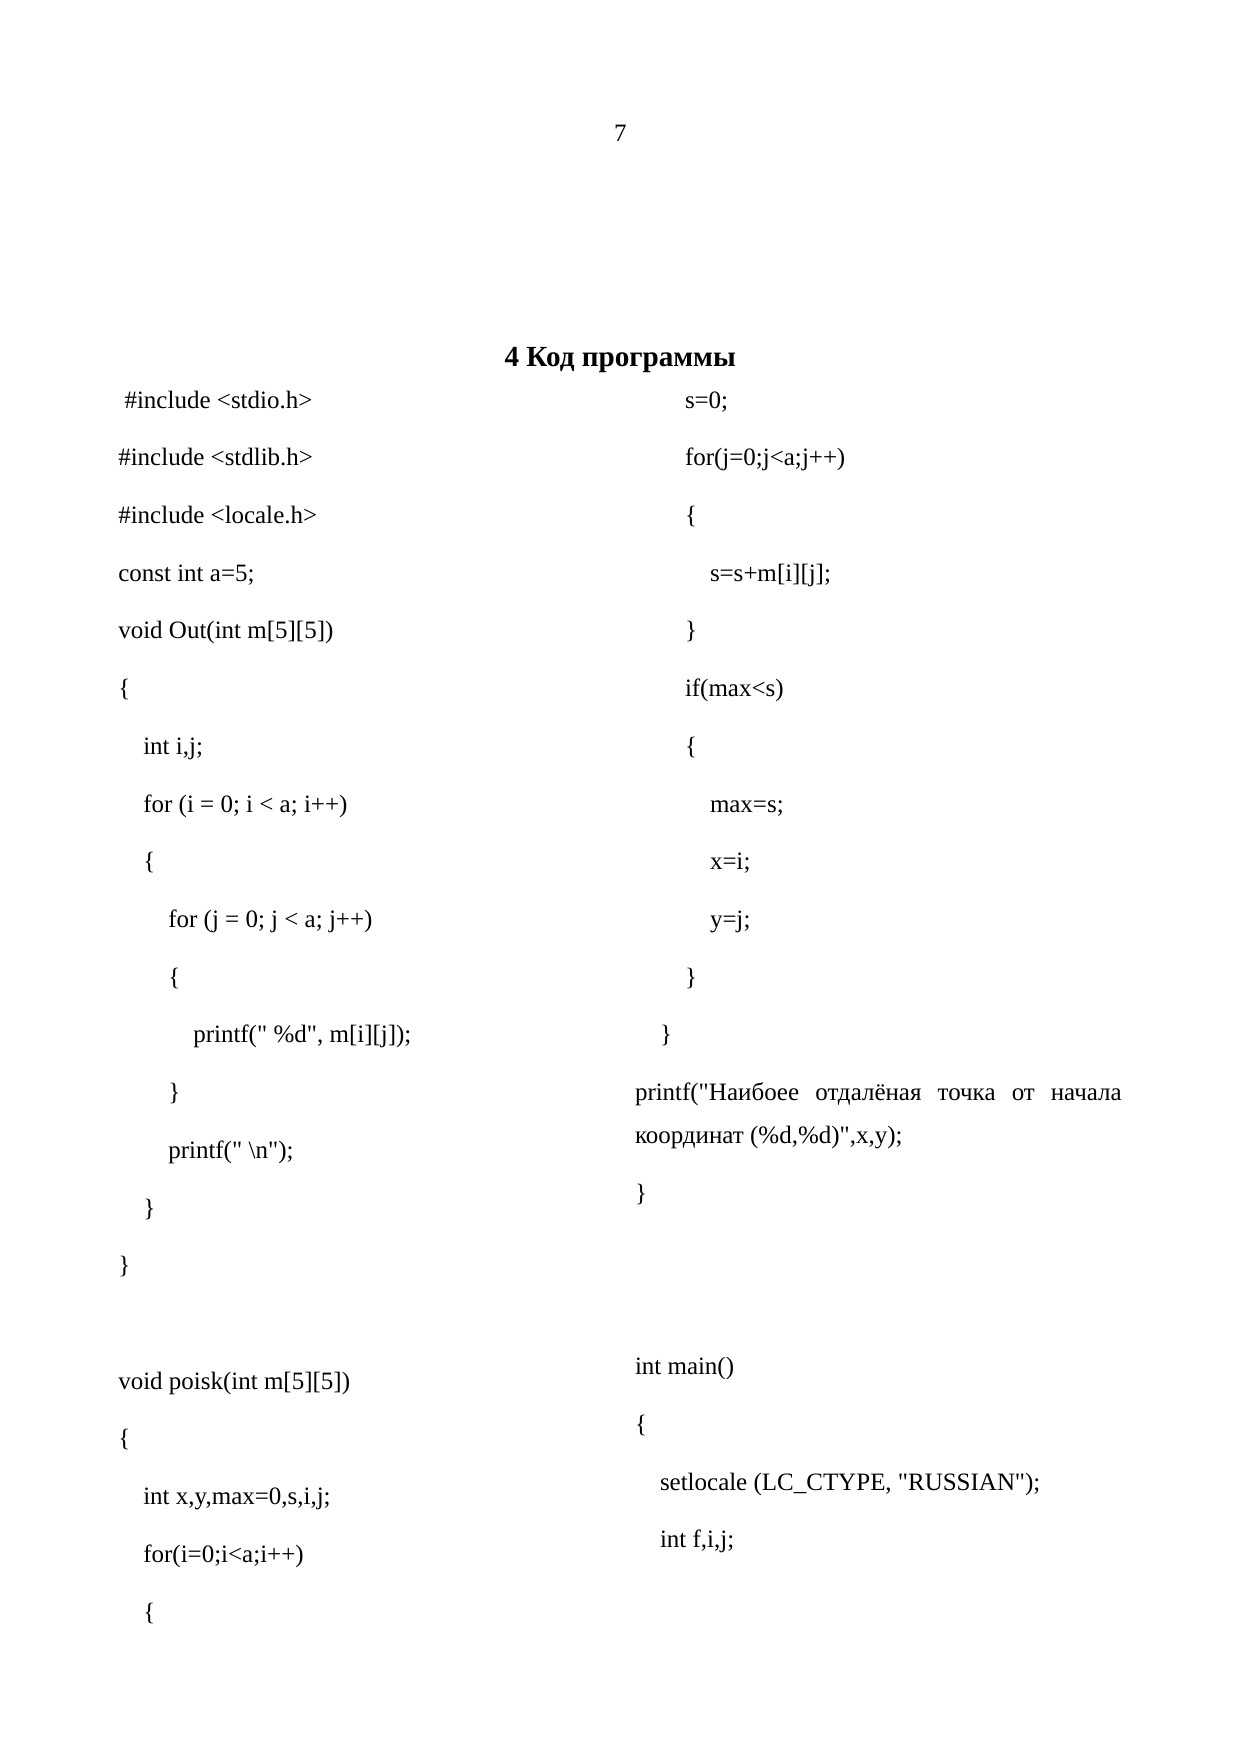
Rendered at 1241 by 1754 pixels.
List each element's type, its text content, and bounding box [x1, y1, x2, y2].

text printf(" \n"); [118, 1135, 605, 1164]
text { [118, 673, 605, 702]
text int i,j; [118, 731, 605, 760]
text } [635, 962, 1122, 991]
text { [635, 731, 1122, 760]
text for(j=0;j<a;j++) [635, 442, 1122, 471]
text if(max<s) [635, 673, 1122, 702]
text #include <stdlib.h> [118, 442, 605, 471]
text int main() [635, 1351, 1122, 1380]
subtitle 4 Код программы [118, 339, 1122, 372]
text { [118, 962, 605, 991]
text const int a=5; [118, 558, 605, 587]
text } [635, 1019, 1122, 1048]
text s=s+m[i][j]; [635, 558, 1122, 587]
text { [118, 1597, 605, 1625]
text printf(" %d", m[i][j]); [118, 1019, 605, 1048]
text setlocale (LC_CTYPE, "RUSSIAN"); [635, 1467, 1122, 1495]
text { [118, 846, 605, 875]
text void poisk(int m[5][5]) [118, 1366, 605, 1394]
text int x,y,max=0,s,i,j; [118, 1481, 605, 1510]
text } [118, 1250, 605, 1279]
text x=i; [635, 846, 1122, 875]
text } [118, 1077, 605, 1106]
text printf("Наибоее отдалёная точка от начала координат (%d,%d)",x,y); [635, 1077, 1122, 1149]
text y=j; [635, 904, 1122, 933]
text { [118, 1423, 605, 1452]
text } [118, 1193, 605, 1221]
text max=s; [635, 789, 1122, 817]
text for (i = 0; i < a; i++) [118, 789, 605, 817]
text for (j = 0; j < a; j++) [118, 904, 605, 933]
text #include <locale.h> [118, 500, 605, 529]
text void Out(int m[5][5]) [118, 616, 605, 644]
text s=0; [635, 385, 1122, 413]
text { [635, 1409, 1122, 1438]
text } [635, 1178, 1122, 1207]
text } [635, 616, 1122, 644]
text int f,i,j; [635, 1524, 1122, 1553]
text #include <stdio.h> [118, 385, 605, 413]
text for(i=0;i<a;i++) [118, 1539, 605, 1568]
text { [635, 500, 1122, 529]
